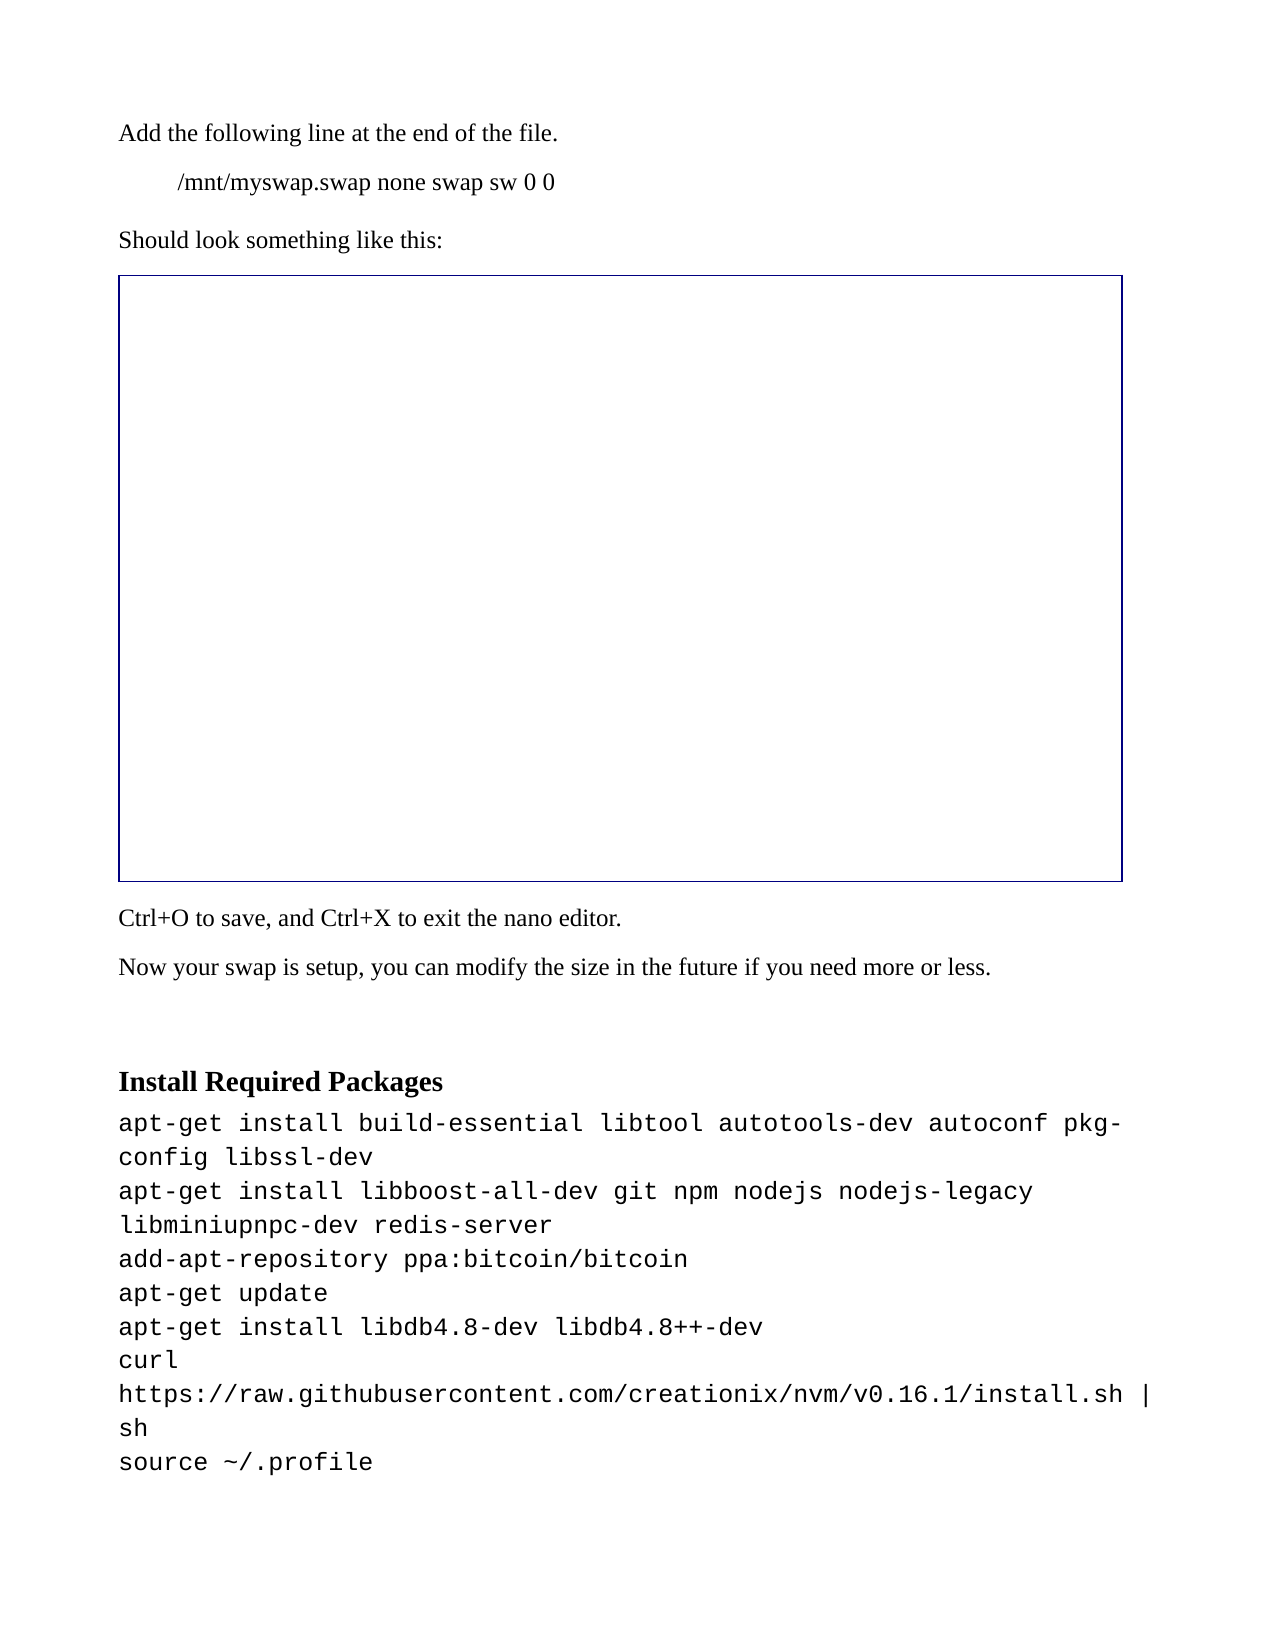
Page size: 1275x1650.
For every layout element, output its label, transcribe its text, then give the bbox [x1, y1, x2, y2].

text /mnt/myswap.swap none swap sw 0 0 [177, 167, 1098, 196]
text Now your swap is setup, you can modify the size in the future if you need more or less. [118, 952, 1157, 980]
text Should look something like this: [118, 225, 1157, 254]
text apt-get install build-essential libtool autotools-dev autoconf pkg-config libssl-dev apt-get install libboost-all-dev git npm nodejs nodejs-legacy libminiupnpc-dev redis-server add-apt-repository ppa:bitcoin/bitcoin apt-get update apt-get install libdb4.8-dev libdb4.8++-dev curl https://raw.githubusercontent.com/creationix/nvm/v0.16.1/install.sh | sh source ~/.profile [118, 1110, 1157, 1478]
text Ctrl+O to save, and Ctrl+X to exit the nano editor. [118, 903, 1157, 931]
subtitle Install Required Packages [118, 1064, 1157, 1098]
text Add the following line at the end of the file. [118, 118, 1157, 147]
